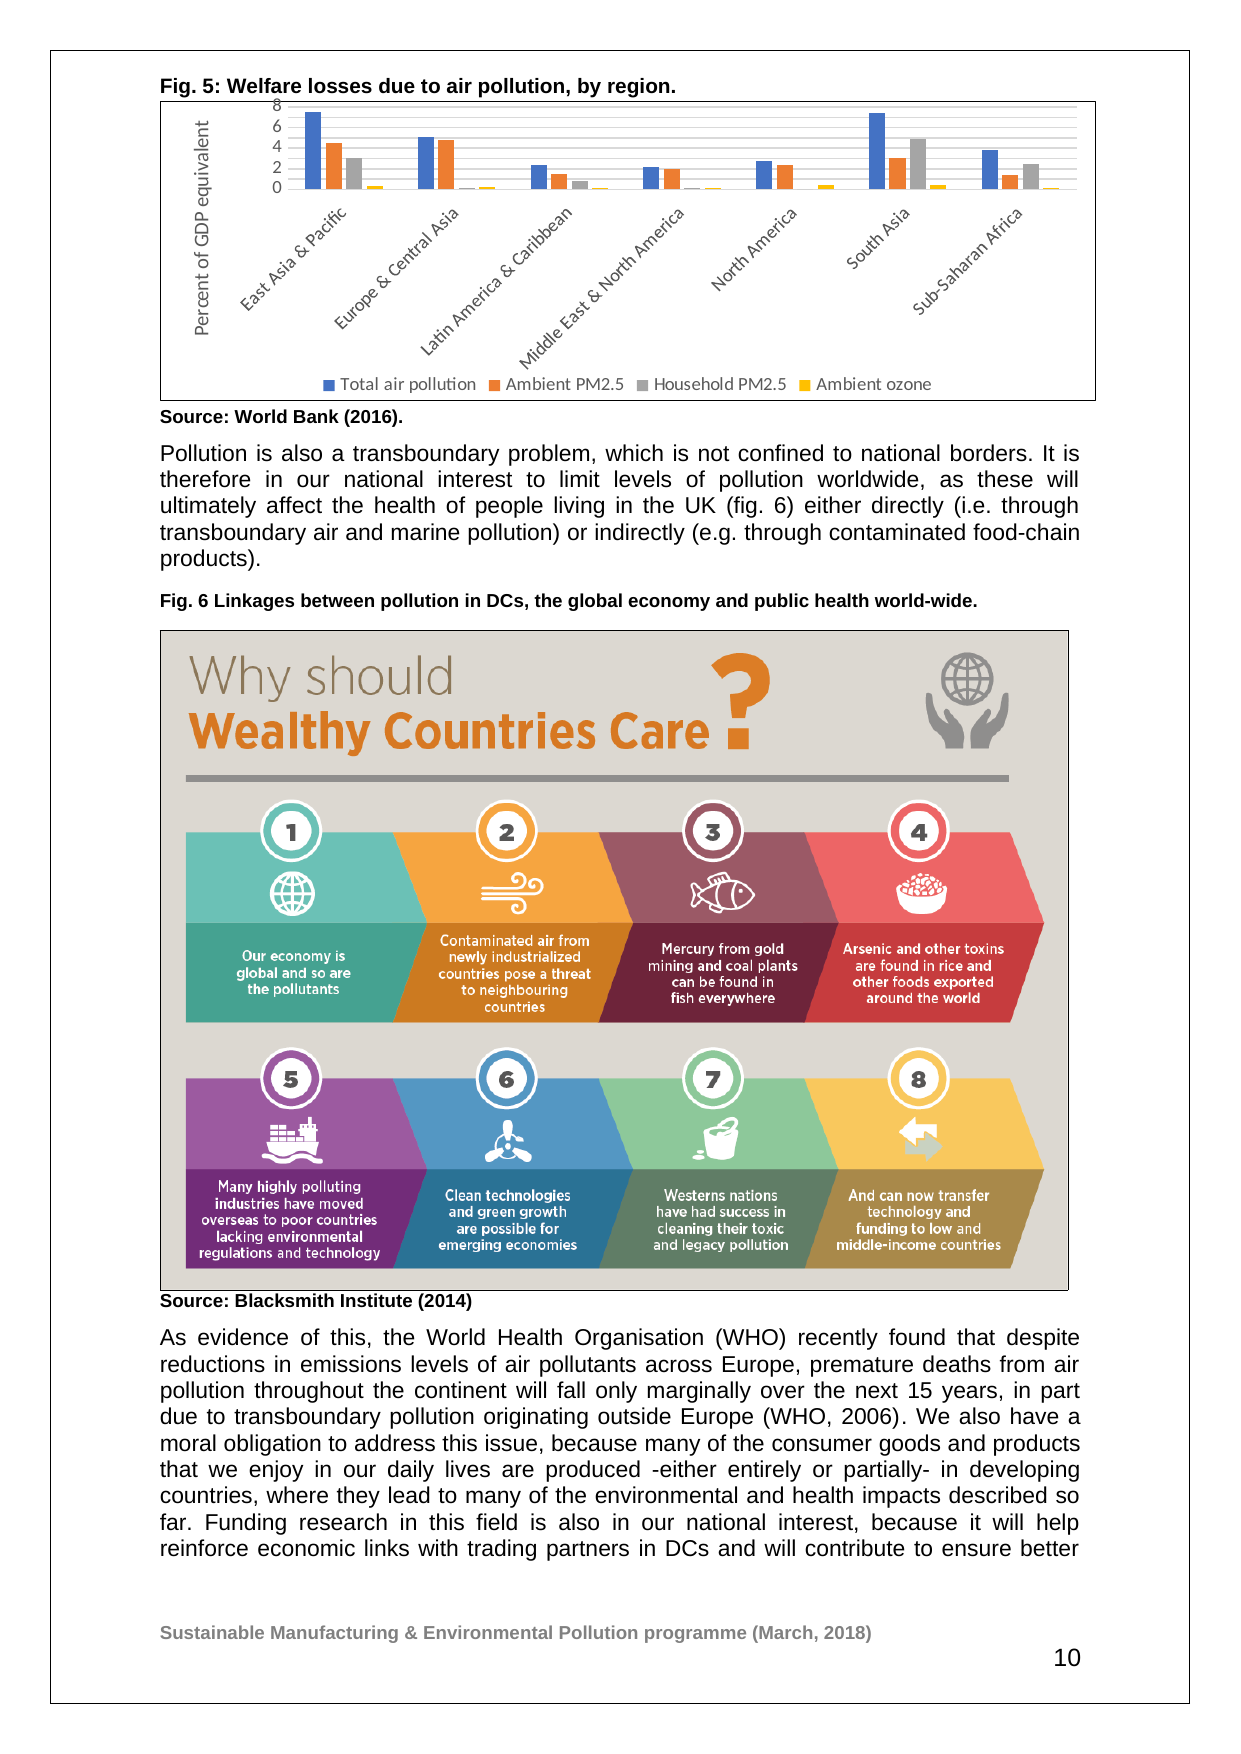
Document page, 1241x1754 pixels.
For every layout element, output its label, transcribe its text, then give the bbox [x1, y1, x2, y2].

text Pollution is also a transboundary problem, which is not confined to national borders. It is therefore in our national interest to limit levels of pollution worldwide, as these will ultimately affect the health of people living in the UK (fig. 6) either directly (i.e. through transboundary air and marine pollution) or indirectly (e.g. through contaminated food-chain products). [159, 440, 1081, 571]
text As evidence of this, the World Health Organisation (WHO) recently found that despite reductions in emissions levels of air pollutants across Europe, premature deaths from air pollution throughout the continent will fall only marginally over the next 15 years, in part due to transboundary pollution originating outside Europe (WHO, 2006). We also have a moral obligation to address this issue, because many of the consumer goods and products that we enjoy in our daily lives are produced -either entirely or partially- in developing countries, where they lead to many of the environmental and health impacts described so far. Funding research in this field is also in our national interest, because it will help reinforce economic links with trading partners in DCs and will contribute to ensure better [159, 1324, 1081, 1561]
text Fig. 5: Welfare losses due to air pollution, by region. [159, 74, 1081, 101]
text Source: World Bank (2016). [159, 401, 1081, 427]
text Fig. 6 Linkages between pollution in DCs, the global economy and public health world-wide. Source: Blacksmith Institute (2014) [159, 584, 1081, 1312]
